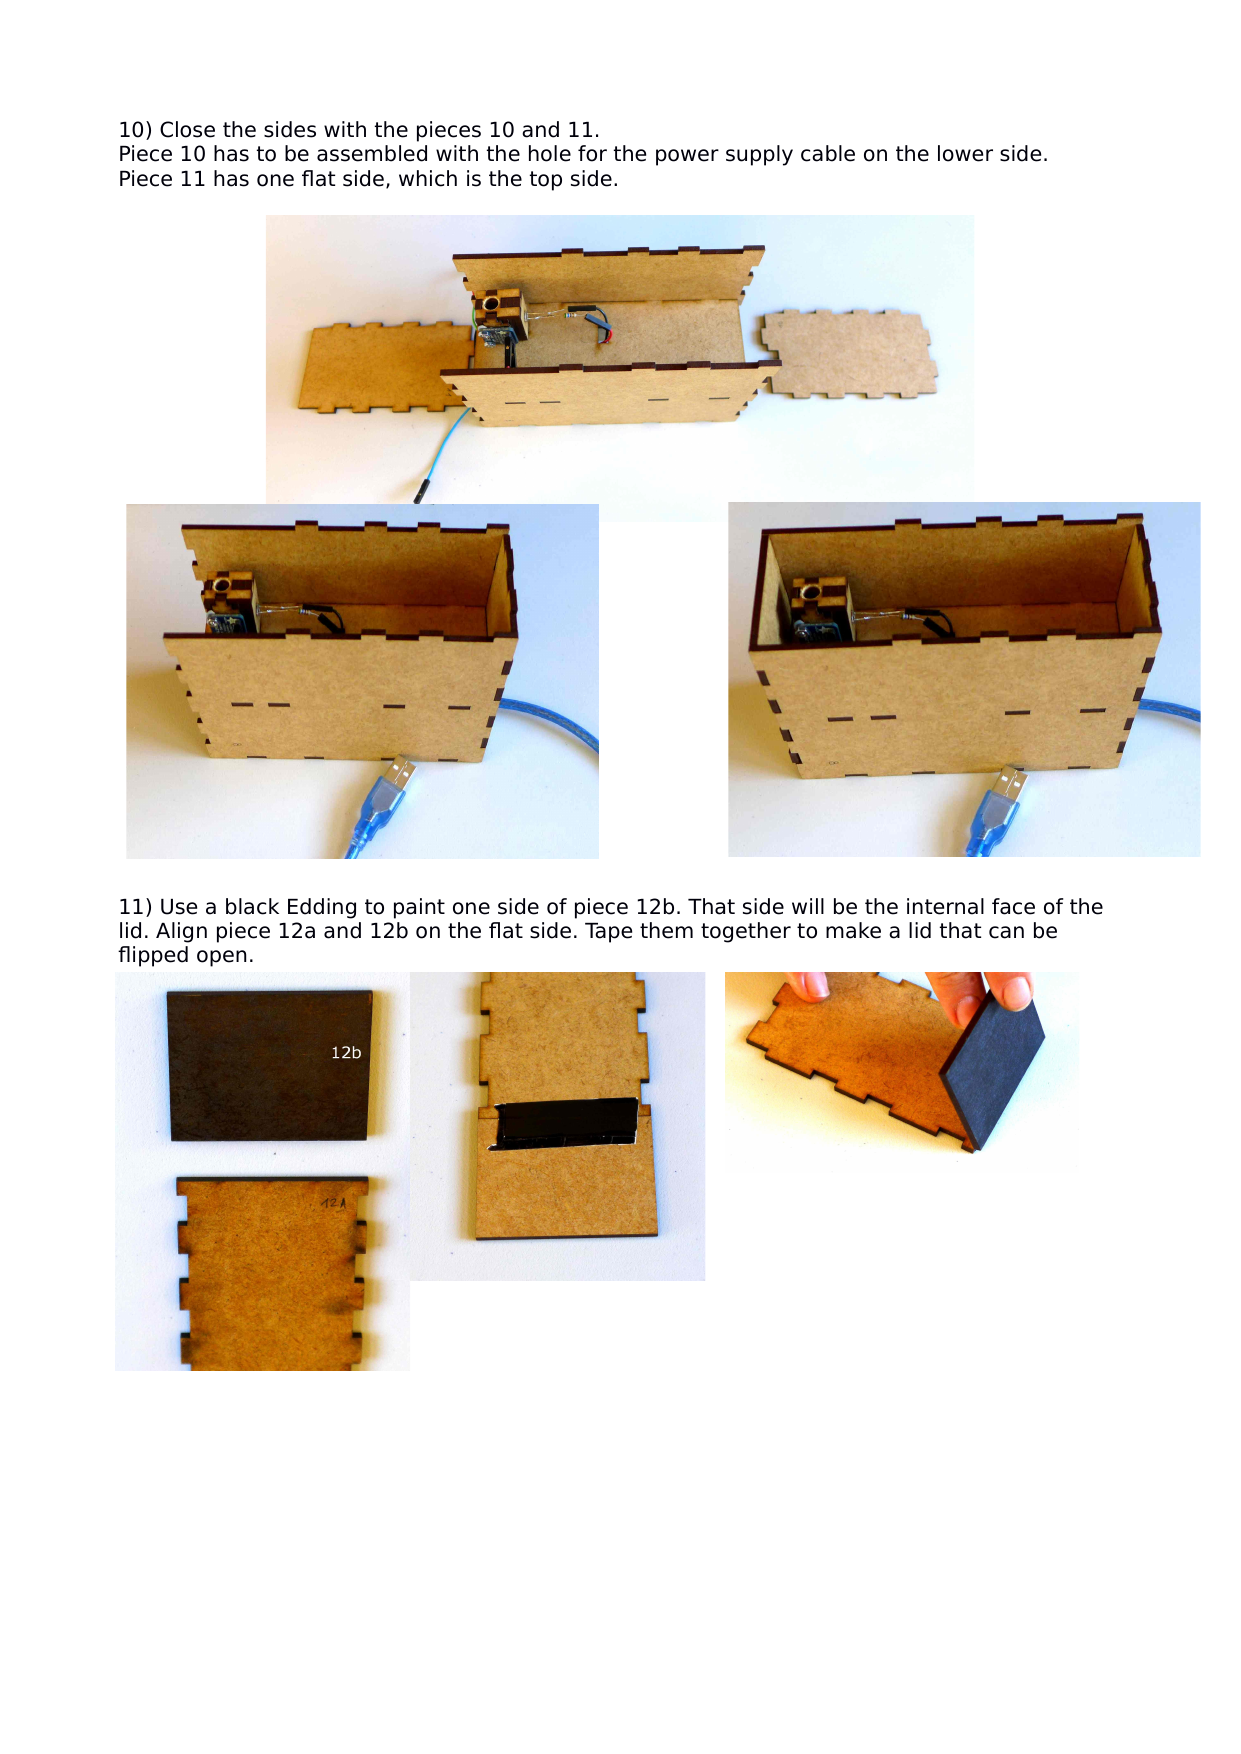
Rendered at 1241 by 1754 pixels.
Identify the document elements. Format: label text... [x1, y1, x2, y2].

picture [126, 215, 1201, 859]
text 10) Close the sides with the pieces 10 and 11. [118, 118, 1122, 142]
text Piece 10 has to be assembled with the hole for the power supply cable on the lower side. [118, 142, 1122, 167]
picture [725, 972, 1080, 1173]
text 11) Use a black Edding to paint one side of piece 12b. That side will be the internal face of the lid. Align piece 12a and 12b on the flat side. Tape them together to make a lid that can be flipped open. [118, 895, 1122, 968]
text Piece 11 has one flat side, which is the top side. [118, 167, 1122, 191]
picture [115, 972, 706, 1371]
